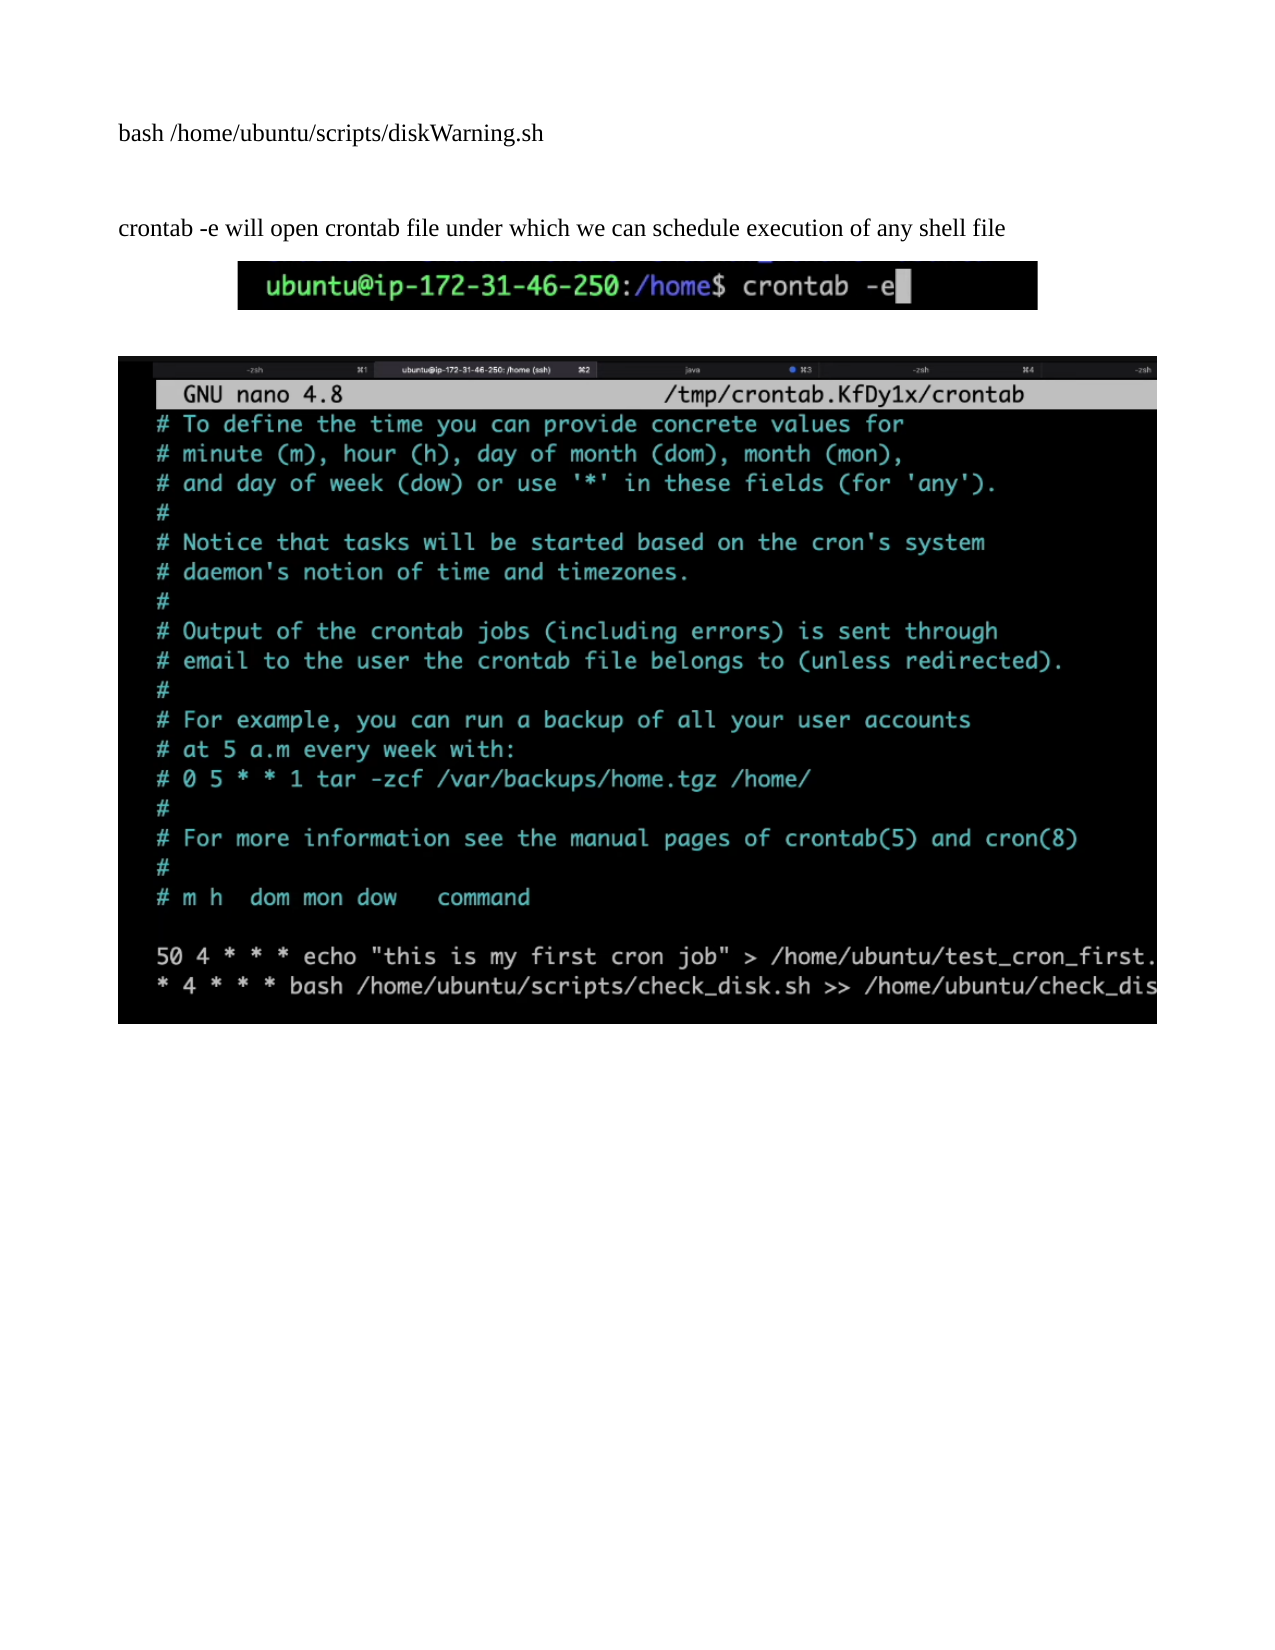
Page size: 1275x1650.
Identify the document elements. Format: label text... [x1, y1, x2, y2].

text bash /home/ubuntu/scripts/diskWarning.sh [118, 118, 1157, 147]
picture [118, 356, 1157, 1024]
picture [237, 261, 1038, 310]
text crontab -e will open crontab file under which we can schedule execution of any shell file [118, 213, 1157, 242]
